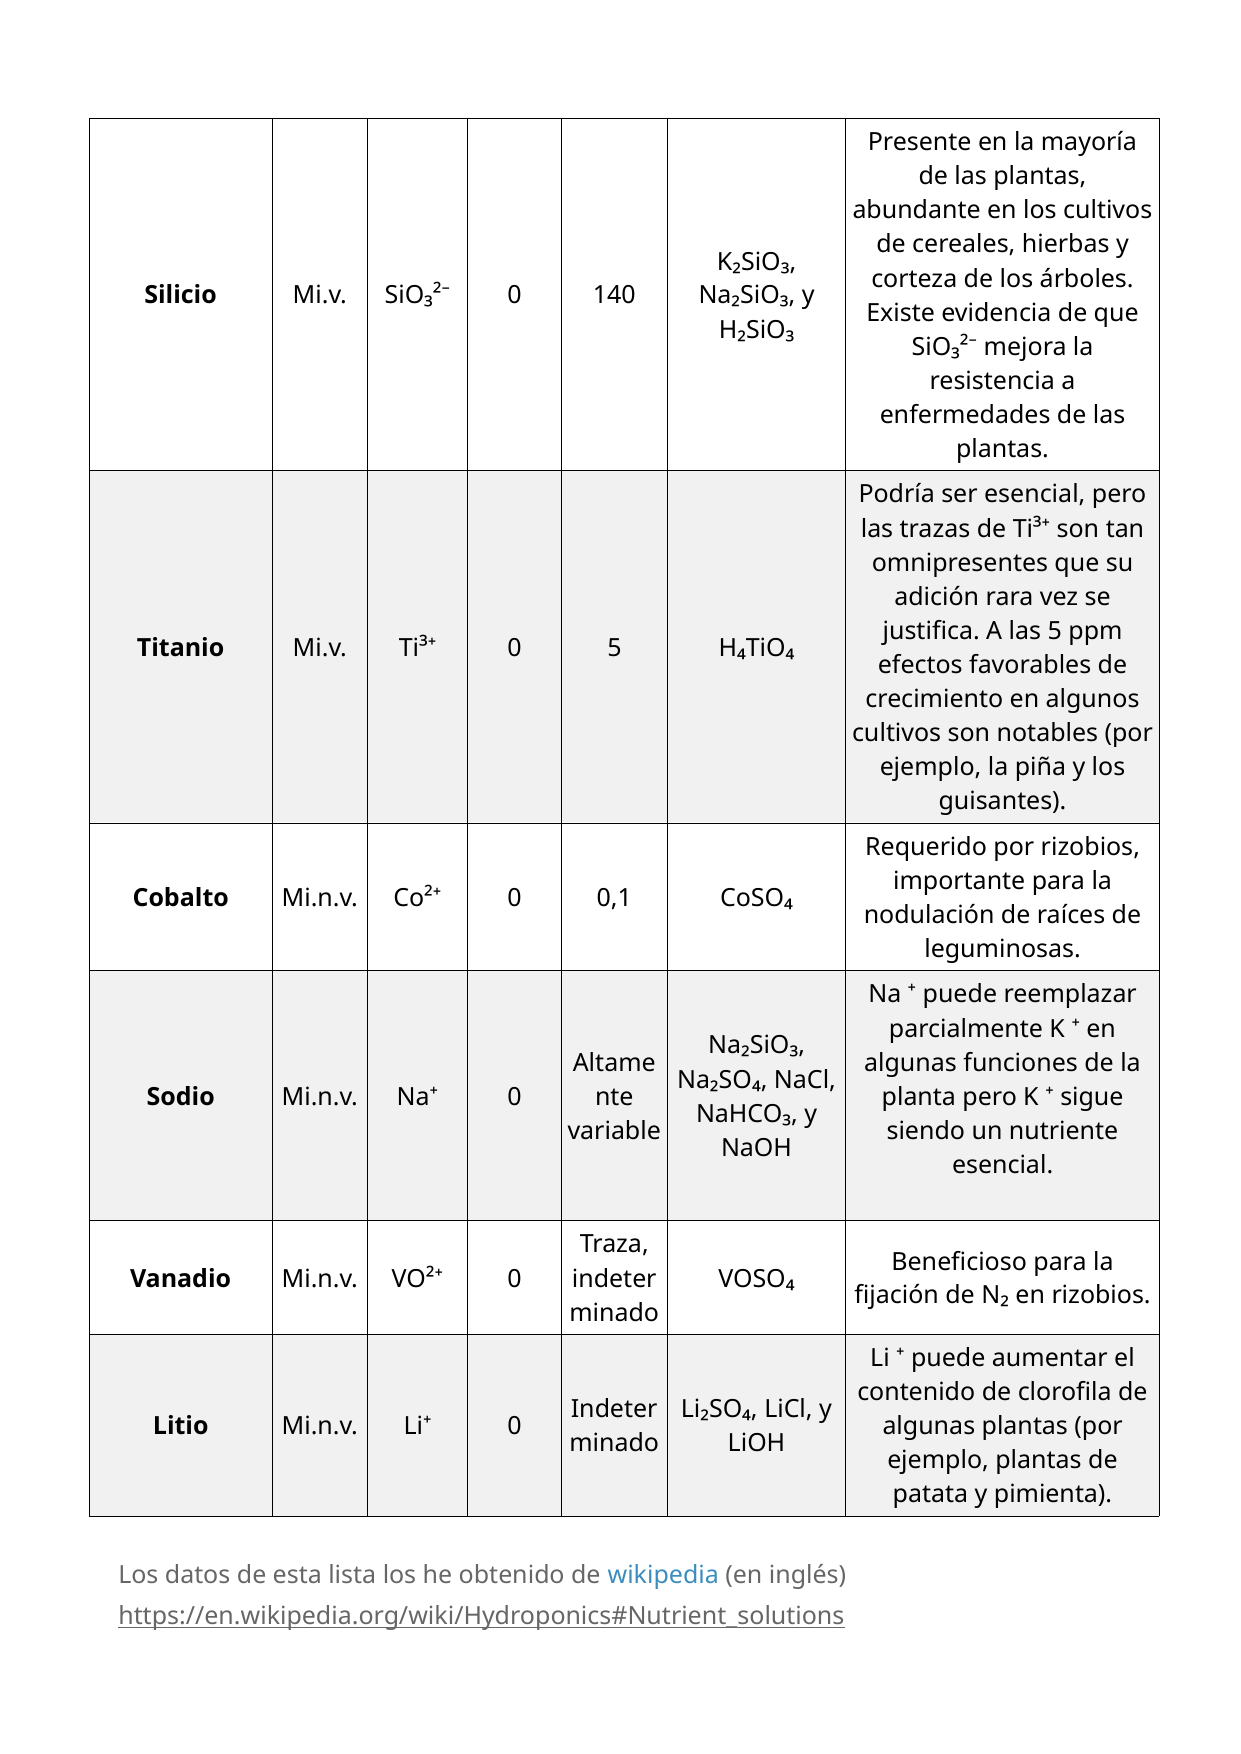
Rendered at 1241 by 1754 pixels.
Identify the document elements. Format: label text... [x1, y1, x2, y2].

table_cell Indeterminado [562, 1335, 667, 1516]
table_cell Titanio [90, 471, 272, 822]
table_cell VO²⁺ [368, 1221, 467, 1334]
text https://en.wikipedia.org/wiki/Hydroponics#Nutrient_solutions [118, 1598, 1122, 1632]
table_cell 5 [562, 471, 667, 822]
table_cell Li ⁺ puede aumentar el contenido de clorofila de algunas plantas (por ejemplo, plantas de patata y pimienta). [846, 1335, 1159, 1516]
table_cell Mi.n.v. [273, 824, 367, 970]
table_cell 140 [562, 119, 667, 470]
table_cell Requerido por rizobios, importante para la nodulación de raíces de leguminosas. [846, 824, 1159, 970]
table_cell Ti³⁺ [368, 471, 467, 822]
table_cell Co²⁺ [368, 824, 467, 970]
table_cell Mi.v. [273, 471, 367, 822]
table_cell 0 [468, 971, 561, 1220]
table_cell Na ⁺ puede reemplazar parcialmente K ⁺ en algunas funciones de la planta pero K ⁺ sigue siendo un nutriente esencial. [846, 971, 1159, 1220]
table_cell Litio [90, 1335, 272, 1516]
table_cell CoSO₄ [668, 824, 845, 970]
table_cell VOSO₄ [668, 1221, 845, 1334]
table_cell SiO₃²⁻ [368, 119, 467, 470]
table_cell Beneficioso para la fijación de N₂ en rizobios. [846, 1221, 1159, 1334]
table_cell Silicio [90, 119, 272, 470]
table_cell 0,1 [562, 824, 667, 970]
table_cell 0 [468, 471, 561, 822]
table_cell 0 [468, 824, 561, 970]
table_cell Mi.n.v. [273, 971, 367, 1220]
table_cell Li₂SO₄, LiCl, y LiOH [668, 1335, 845, 1516]
table_cell Cobalto [90, 824, 272, 970]
table_cell K₂SiO₃, Na₂SiO₃, y H₂SiO₃ [668, 119, 845, 470]
text Los datos de esta lista los he obtenido de wikipedia (en inglés) [118, 1557, 1122, 1591]
table_cell Li⁺ [368, 1335, 467, 1516]
table_cell Sodio [90, 971, 272, 1220]
table_cell 0 [468, 119, 561, 470]
table_cell Mi.n.v. [273, 1221, 367, 1334]
table_cell 0 [468, 1335, 561, 1516]
table_cell 0 [468, 1221, 561, 1334]
table_cell Podría ser esencial, pero las trazas de Ti³⁺ son tan omnipresentes que su adición rara vez se justifica. A las 5 ppm efectos favorables de crecimiento en algunos cultivos son notables (por ejemplo, la piña y los guisantes). [846, 471, 1159, 822]
table_cell Na₂SiO₃, Na₂SO₄, NaCl, NaHCO₃, y NaOH [668, 971, 845, 1220]
table_cell Mi.n.v. [273, 1335, 367, 1516]
table_cell Altamente variable [562, 971, 667, 1220]
table_cell H₄TiO₄ [668, 471, 845, 822]
table_cell Mi.v. [273, 119, 367, 470]
table_cell Presente en la mayoría de las plantas, abundante en los cultivos de cereales, hierbas y corteza de los árboles. Existe evidencia de que SiO₃²⁻ mejora la resistencia a enfermedades de las plantas. [846, 119, 1159, 470]
table_cell Traza, indeterminado [562, 1221, 667, 1334]
table_cell Vanadio [90, 1221, 272, 1334]
table_cell Na⁺ [368, 971, 467, 1220]
